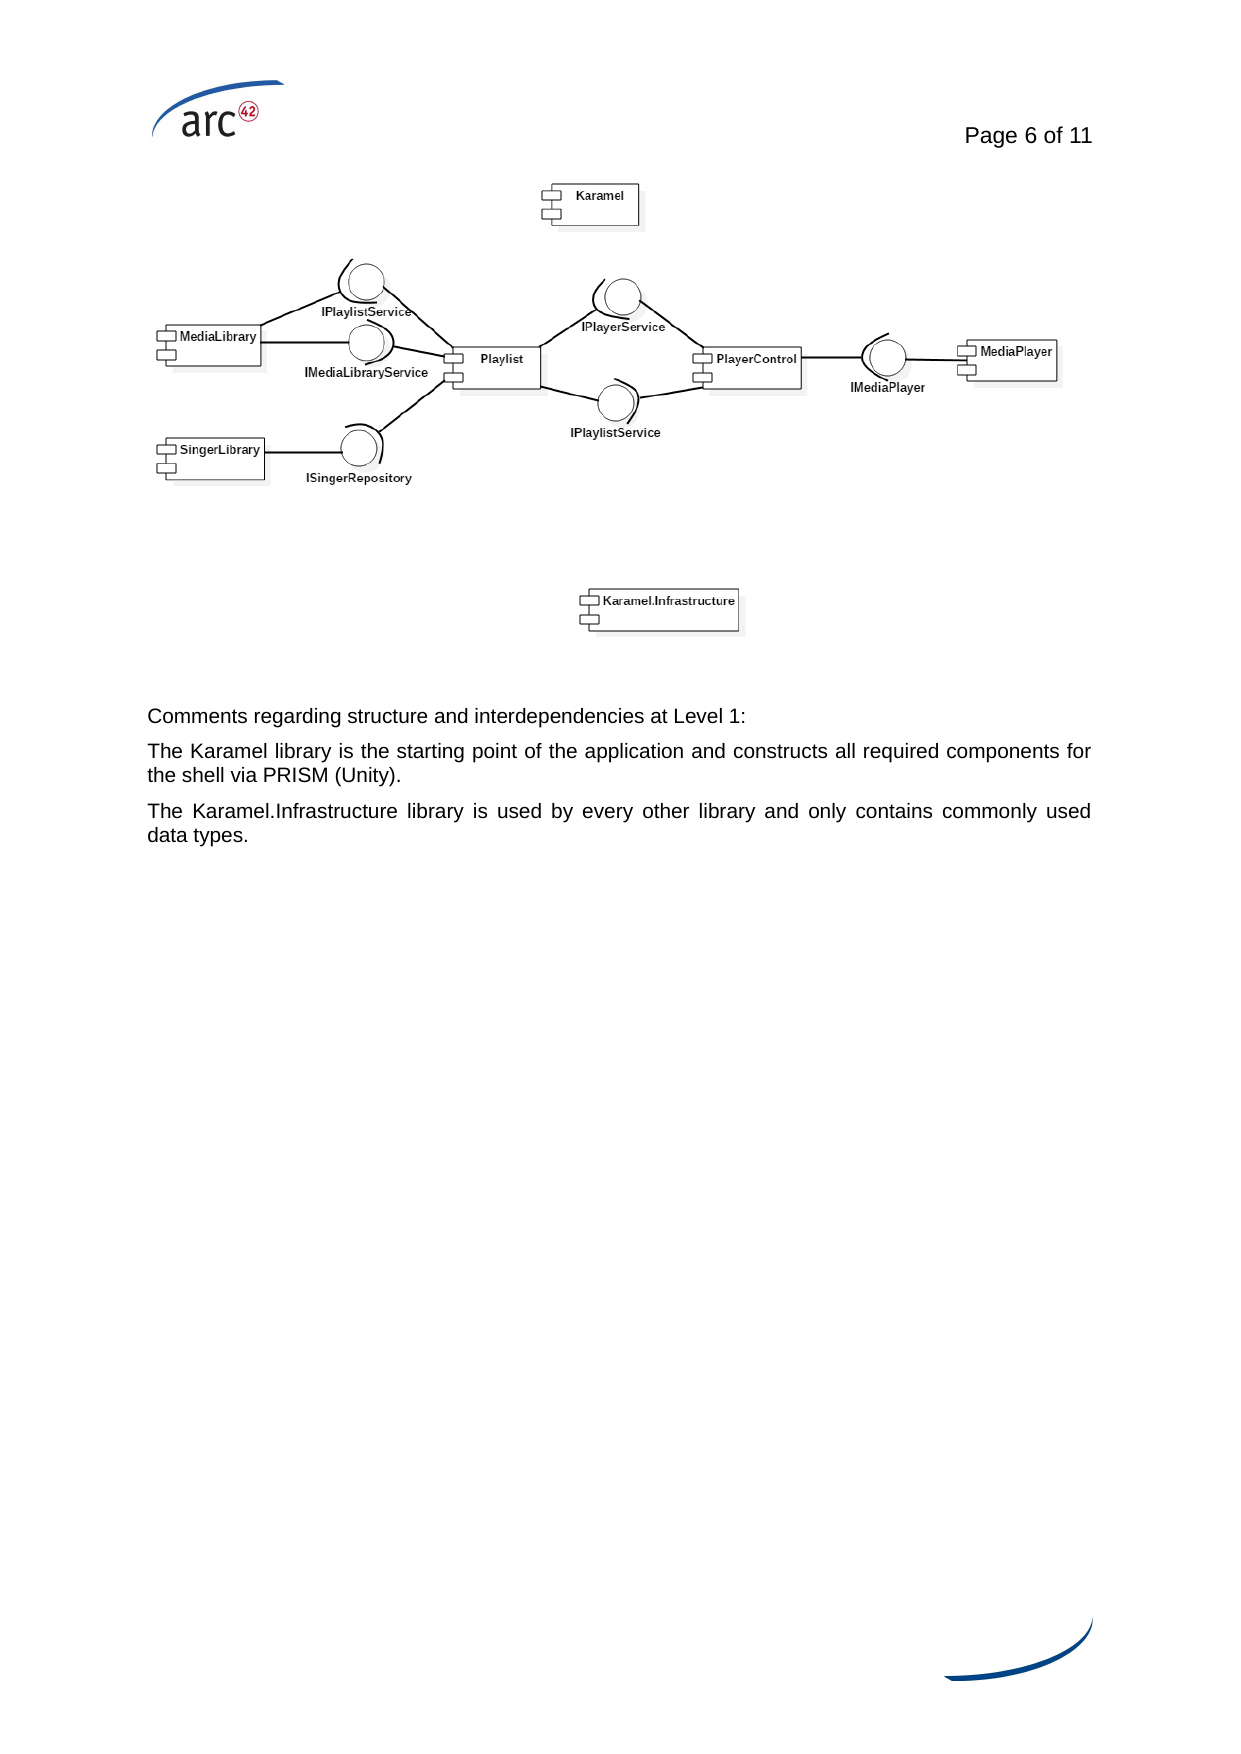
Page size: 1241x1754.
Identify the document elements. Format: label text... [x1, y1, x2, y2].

text The Karamel.Infrastructure library is used by every other library and only contains commonly used data types. [147, 799, 1093, 847]
picture [147, 174, 1093, 668]
text Comments regarding structure and interdependencies at Level 1: [147, 704, 1093, 728]
picture [944, 1615, 1093, 1681]
text The Karamel library is the starting point of the application and constructs all required components for the shell via PRISM (Unity). [147, 739, 1093, 787]
picture [147, 73, 289, 144]
